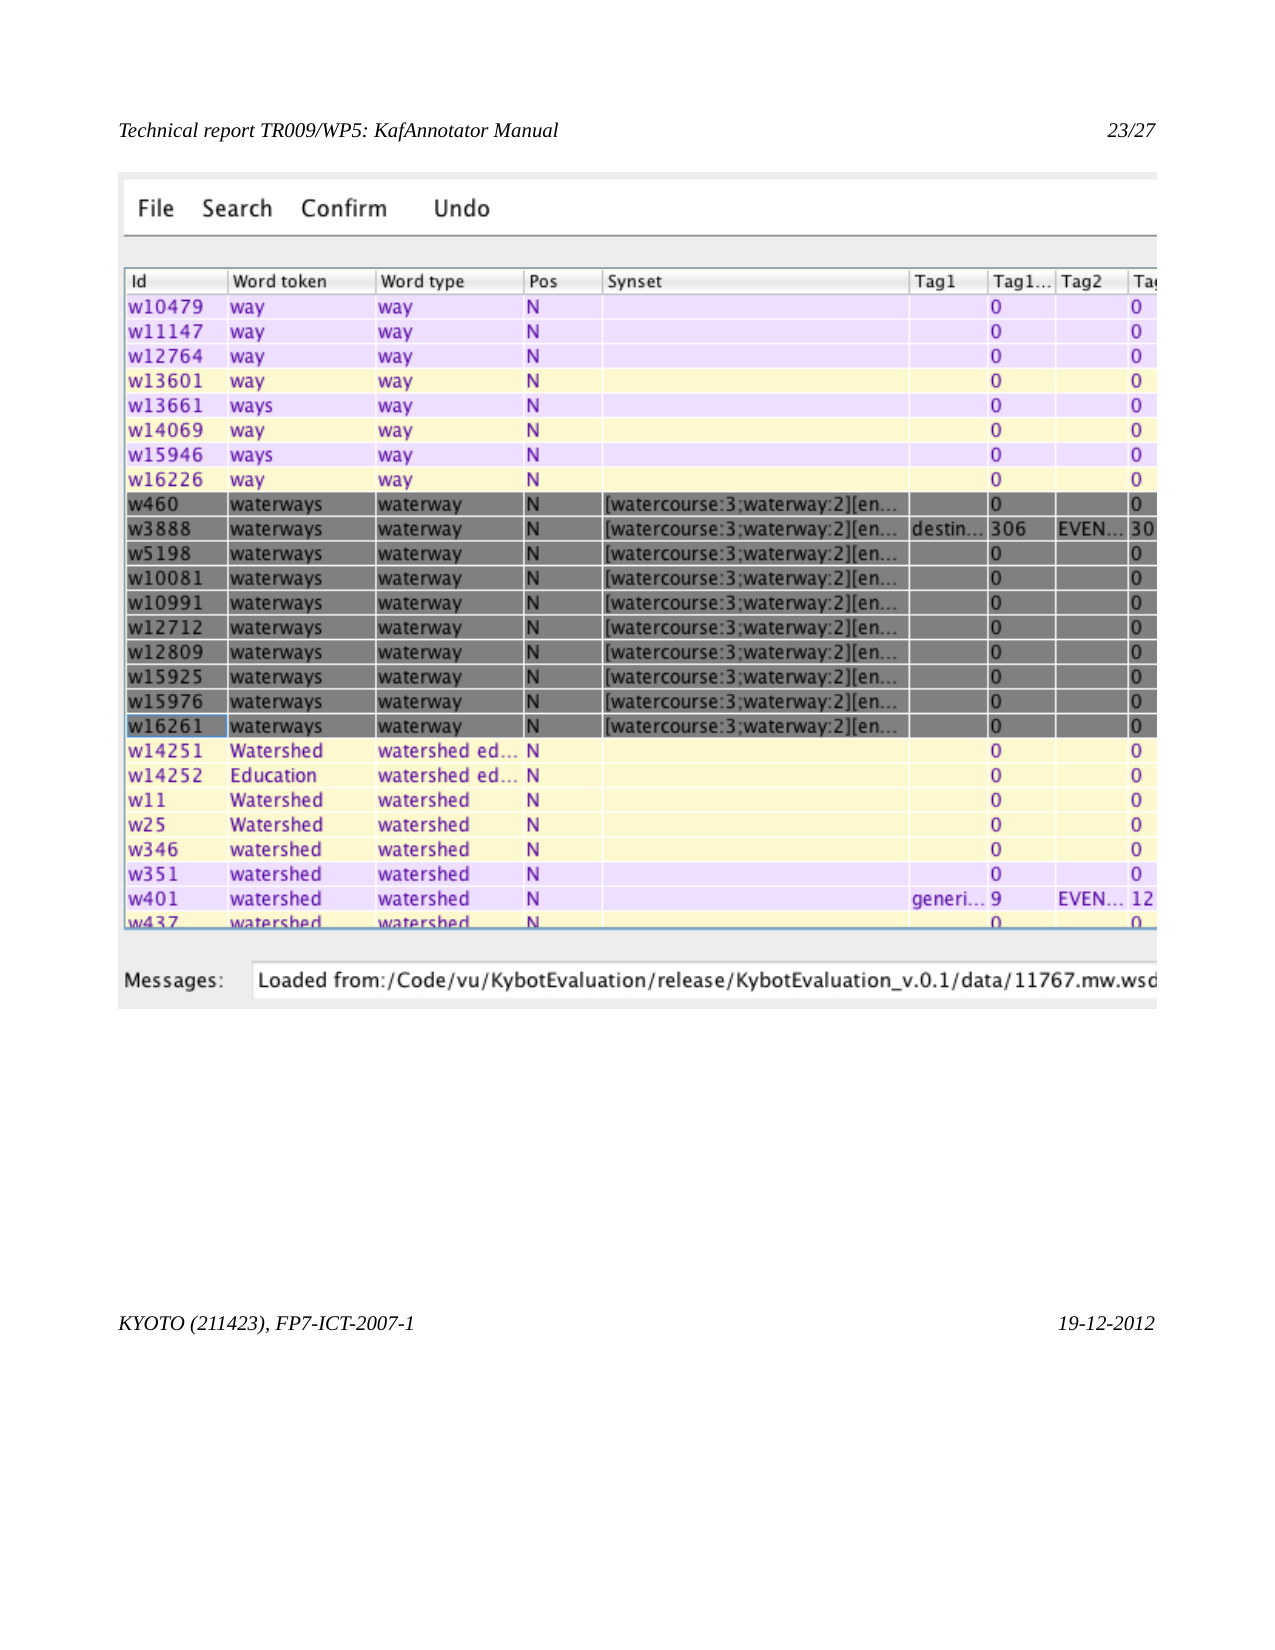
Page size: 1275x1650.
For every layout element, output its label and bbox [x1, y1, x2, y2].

picture [118, 172, 1157, 1009]
